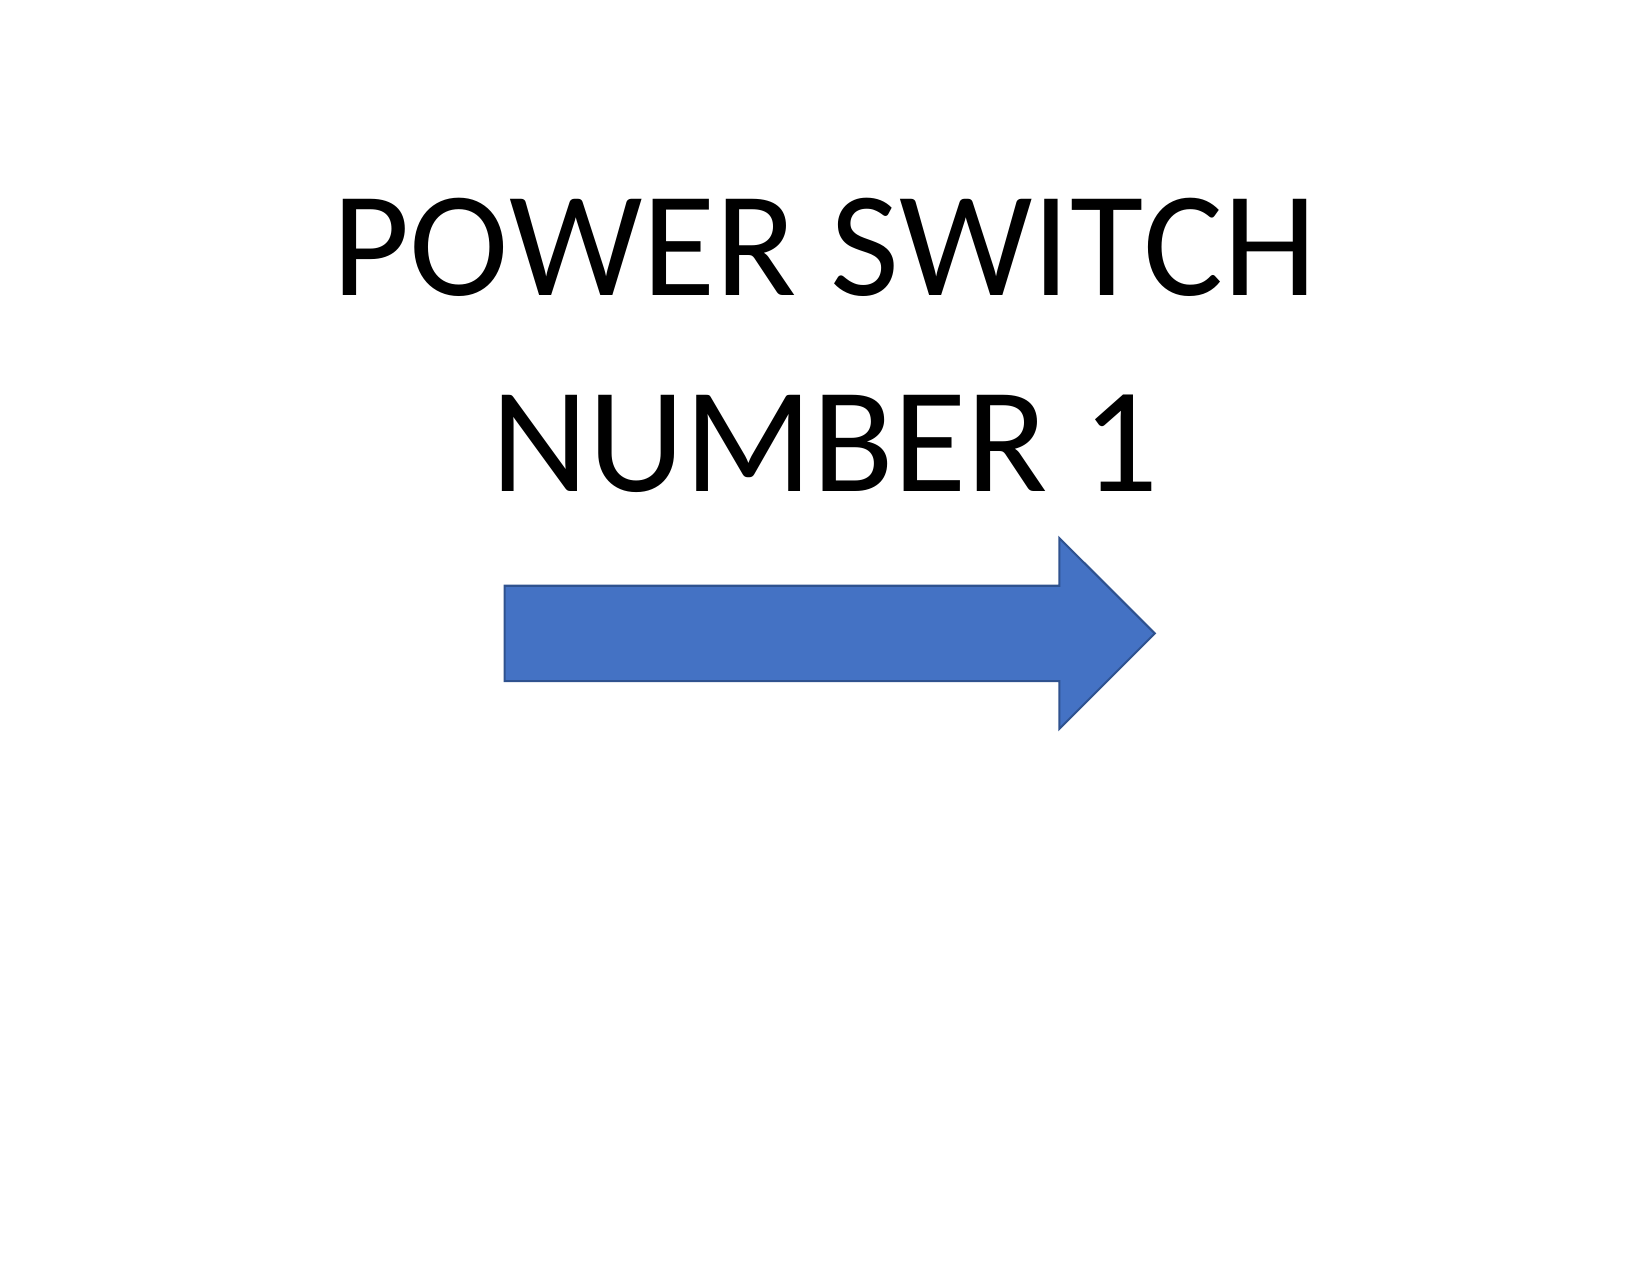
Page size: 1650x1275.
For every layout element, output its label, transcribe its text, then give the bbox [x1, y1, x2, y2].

text POWER SWITCH NUMBER 1 [150, 150, 1500, 529]
